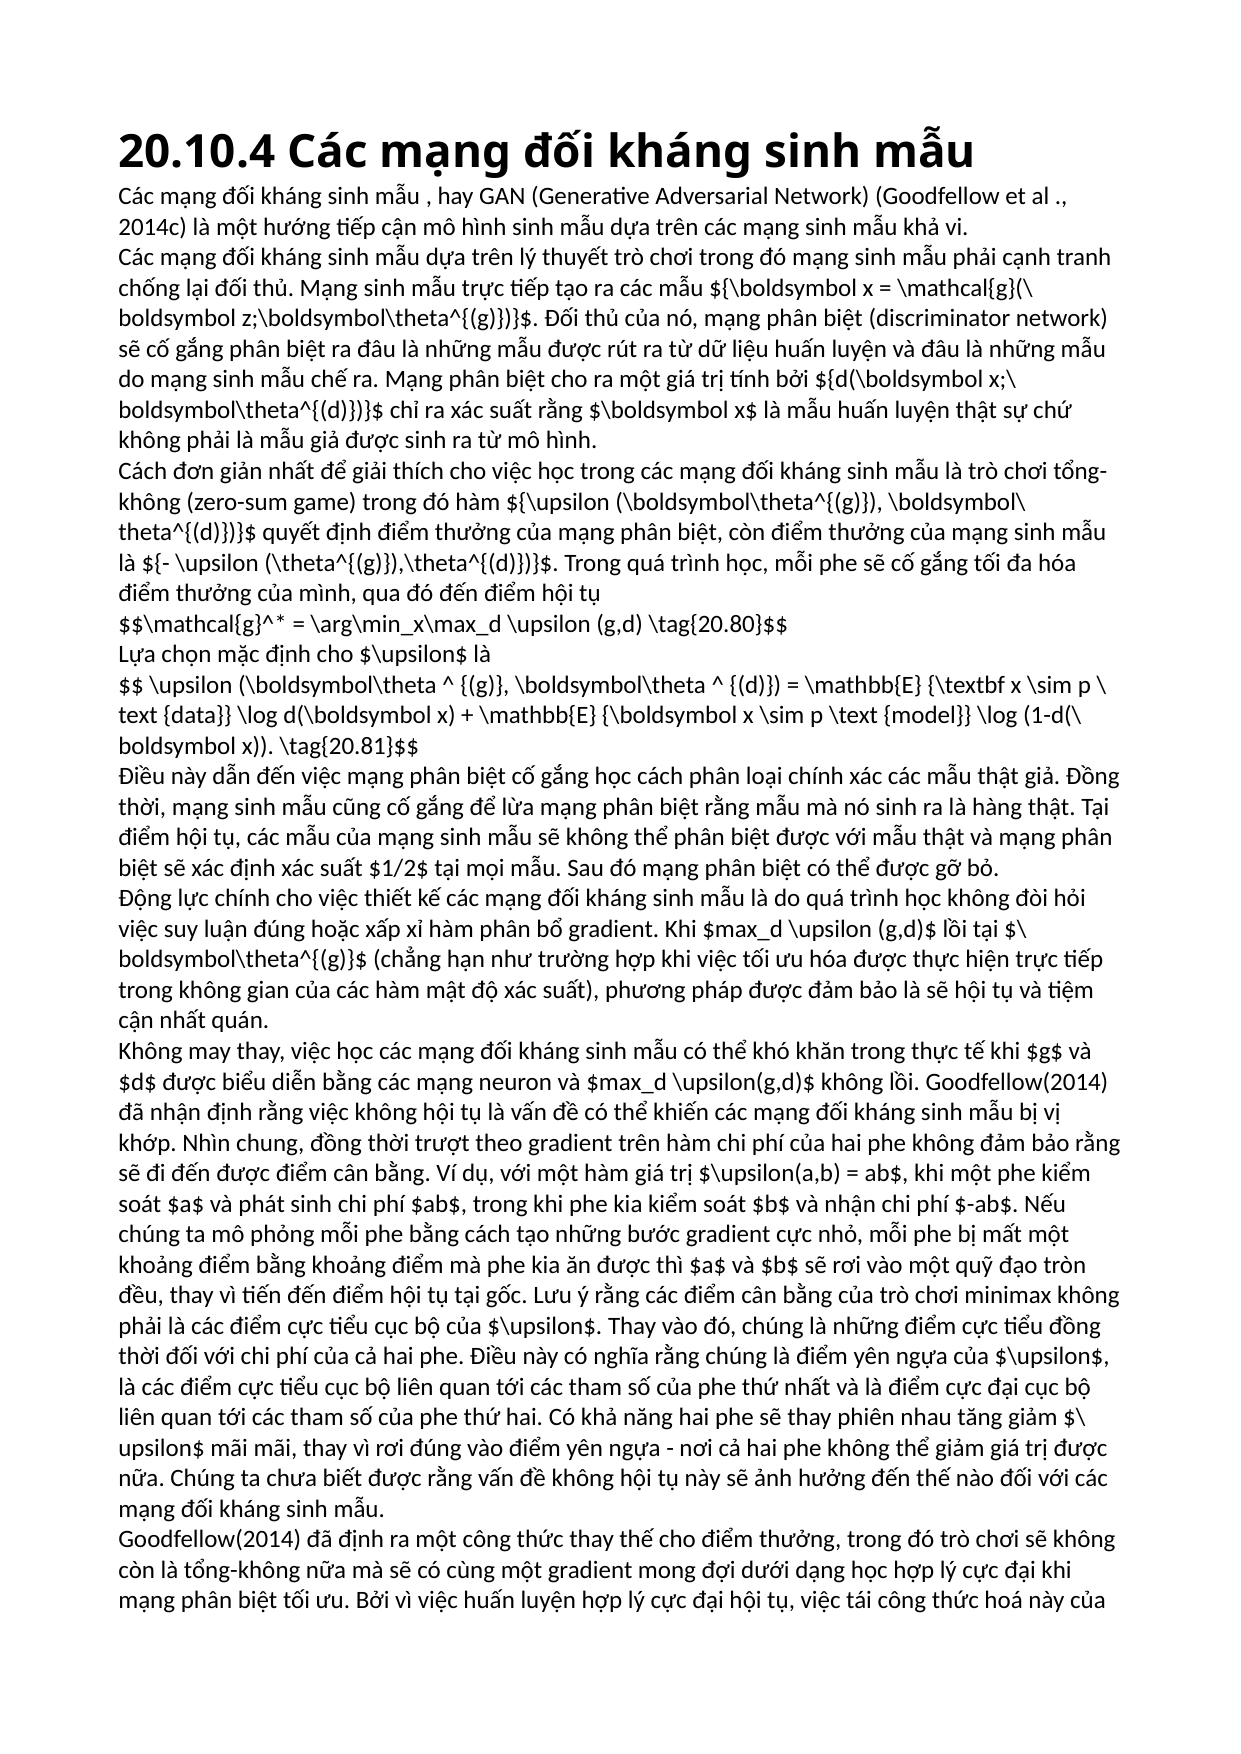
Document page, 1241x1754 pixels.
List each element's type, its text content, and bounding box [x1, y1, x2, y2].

text Không may thay, việc học các mạng đối kháng sinh mẫu có thể khó khăn trong thực tế khi $g$ và $d$ được biểu diễn bằng các mạng neuron và $max_d \upsilon(g,d)$ không lồi. Goodfellow(2014) đã nhận định rằng việc không hội tụ là vấn đề có thể khiến các mạng đối kháng sinh mẫu bị vị khớp. Nhìn chung, đồng thời trượt theo gradient trên hàm chi phí của hai phe không đảm bảo rằng sẽ đi đến được điểm cân bằng. Ví dụ, với một hàm giá trị $\upsilon(a,b) = ab$, khi một phe kiểm soát $a$ và phát sinh chi phí $ab$, trong khi phe kia kiểm soát $b$ và nhận chi phí $-ab$. Nếu chúng ta mô phỏng mỗi phe bằng cách tạo những bước gradient cực nhỏ, mỗi phe bị mất một khoảng điểm bằng khoảng điểm mà phe kia ăn được thì $a$ và $b$ sẽ rơi vào một quỹ đạo tròn đều, thay vì tiến đến điểm hội tụ tại gốc. Lưu ý rằng các điểm cân bằng của trò chơi minimax không phải là các điểm cực tiểu cục bộ của $\upsilon$. Thay vào đó, chúng là những điểm cực tiểu đồng thời đối với chi phí của cả hai phe. Điều này có nghĩa rằng chúng là điểm yên ngựa của $\upsilon$, là các điểm cực tiểu cục bộ liên quan tới các tham số của phe thứ nhất và là điểm cực đại cục bộ liên quan tới các tham số của phe thứ hai. Có khả năng hai phe sẽ thay phiên nhau tăng giảm $\upsilon$ mãi mãi, thay vì rơi đúng vào điểm yên ngựa - nơi cả hai phe không thể giảm giá trị được nữa. Chúng ta chưa biết được rằng vấn đề không hội tụ này sẽ ảnh hưởng đến thế nào đối với các mạng đối kháng sinh mẫu. [118, 1035, 1122, 1523]
text Động lực chính cho việc thiết kế các mạng đối kháng sinh mẫu là do quá trình học không đòi hỏi việc suy luận đúng hoặc xấp xỉ hàm phân bổ gradient. Khi $max_d \upsilon (g,d)$ lồi tại $\boldsymbol\theta^{(g)}$ (chẳng hạn như trường hợp khi việc tối ưu hóa được thực hiện trực tiếp trong không gian của các hàm mật độ xác suất), phương pháp được đảm bảo là sẽ hội tụ và tiệm cận nhất quán. [118, 882, 1122, 1035]
text Các mạng đối kháng sinh mẫu dựa trên lý thuyết trò chơi trong đó mạng sinh mẫu phải cạnh tranh chống lại đối thủ. Mạng sinh mẫu trực tiếp tạo ra các mẫu ${\boldsymbol x = \mathcal{g}(\boldsymbol z;\boldsymbol\theta^{(g)})}$. Đối thủ của nó, mạng phân biệt (discriminator network) sẽ cố gắng phân biệt ra đâu là những mẫu được rút ra từ dữ liệu huấn luyện và đâu là những mẫu do mạng sinh mẫu chế ra. Mạng phân biệt cho ra một giá trị tính bởi ${d(\boldsymbol x;\boldsymbol\theta^{(d)})}$ chỉ ra xác suất rằng $\boldsymbol x$ là mẫu huấn luyện thật sự chứ không phải là mẫu giả được sinh ra từ mô hình. [118, 242, 1122, 455]
text Các mạng đối kháng sinh mẫu , hay GAN (Generative Adversarial Network) (Goodfellow et al ., 2014c) là một hướng tiếp cận mô hình sinh mẫu dựa trên các mạng sinh mẫu khả vi. [118, 181, 1122, 242]
subtitle 20.10.4 Các mạng đối kháng sinh mẫu [118, 118, 1122, 181]
text $$ \upsilon (\boldsymbol\theta ^ {(g)}, \boldsymbol\theta ^ {(d)}) = \mathbb{E} {\textbf x \sim p \text {data}} \log d(\boldsymbol x) + \mathbb{E} {\boldsymbol x \sim p \text {model}} \log (1-d(\boldsymbol x)). \tag{20.81}$$ [118, 669, 1122, 760]
text $$\mathcal{g}^* = \arg\min_x\max_d \upsilon (g,d) \tag{20.80}$$ [118, 608, 1122, 638]
text Cách đơn giản nhất để giải thích cho việc học trong các mạng đối kháng sinh mẫu là trò chơi tổng-không (zero-sum game) trong đó hàm ${\upsilon (\boldsymbol\theta^{(g)}), \boldsymbol\theta^{(d)})}$ quyết định điểm thưởng của mạng phân biệt, còn điểm thưởng của mạng sinh mẫu là ${- \upsilon (\theta^{(g)}),\theta^{(d)})}$. Trong quá trình học, mỗi phe sẽ cố gắng tối đa hóa điểm thưởng của mình, qua đó đến điểm hội tụ [118, 455, 1122, 608]
text Goodfellow(2014) đã định ra một công thức thay thế cho điểm thưởng, trong đó trò chơi sẽ không còn là tổng-không nữa mà sẽ có cùng một gradient mong đợi dưới dạng học hợp lý cực đại khi mạng phân biệt tối ưu. Bởi vì việc huấn luyện hợp lý cực đại hội tụ, việc tái công thức hoá này của [118, 1523, 1122, 1615]
text Lựa chọn mặc định cho $\upsilon$ là [118, 638, 1122, 669]
text Điều này dẫn đến việc mạng phân biệt cố gắng học cách phân loại chính xác các mẫu thật giả. Đồng thời, mạng sinh mẫu cũng cố gắng để lừa mạng phân biệt rằng mẫu mà nó sinh ra là hàng thật. Tại điểm hội tụ, các mẫu của mạng sinh mẫu sẽ không thể phân biệt được với mẫu thật và mạng phân biệt sẽ xác định xác suất $1/2$ tại mọi mẫu. Sau đó mạng phân biệt có thể được gỡ bỏ. [118, 760, 1122, 882]
